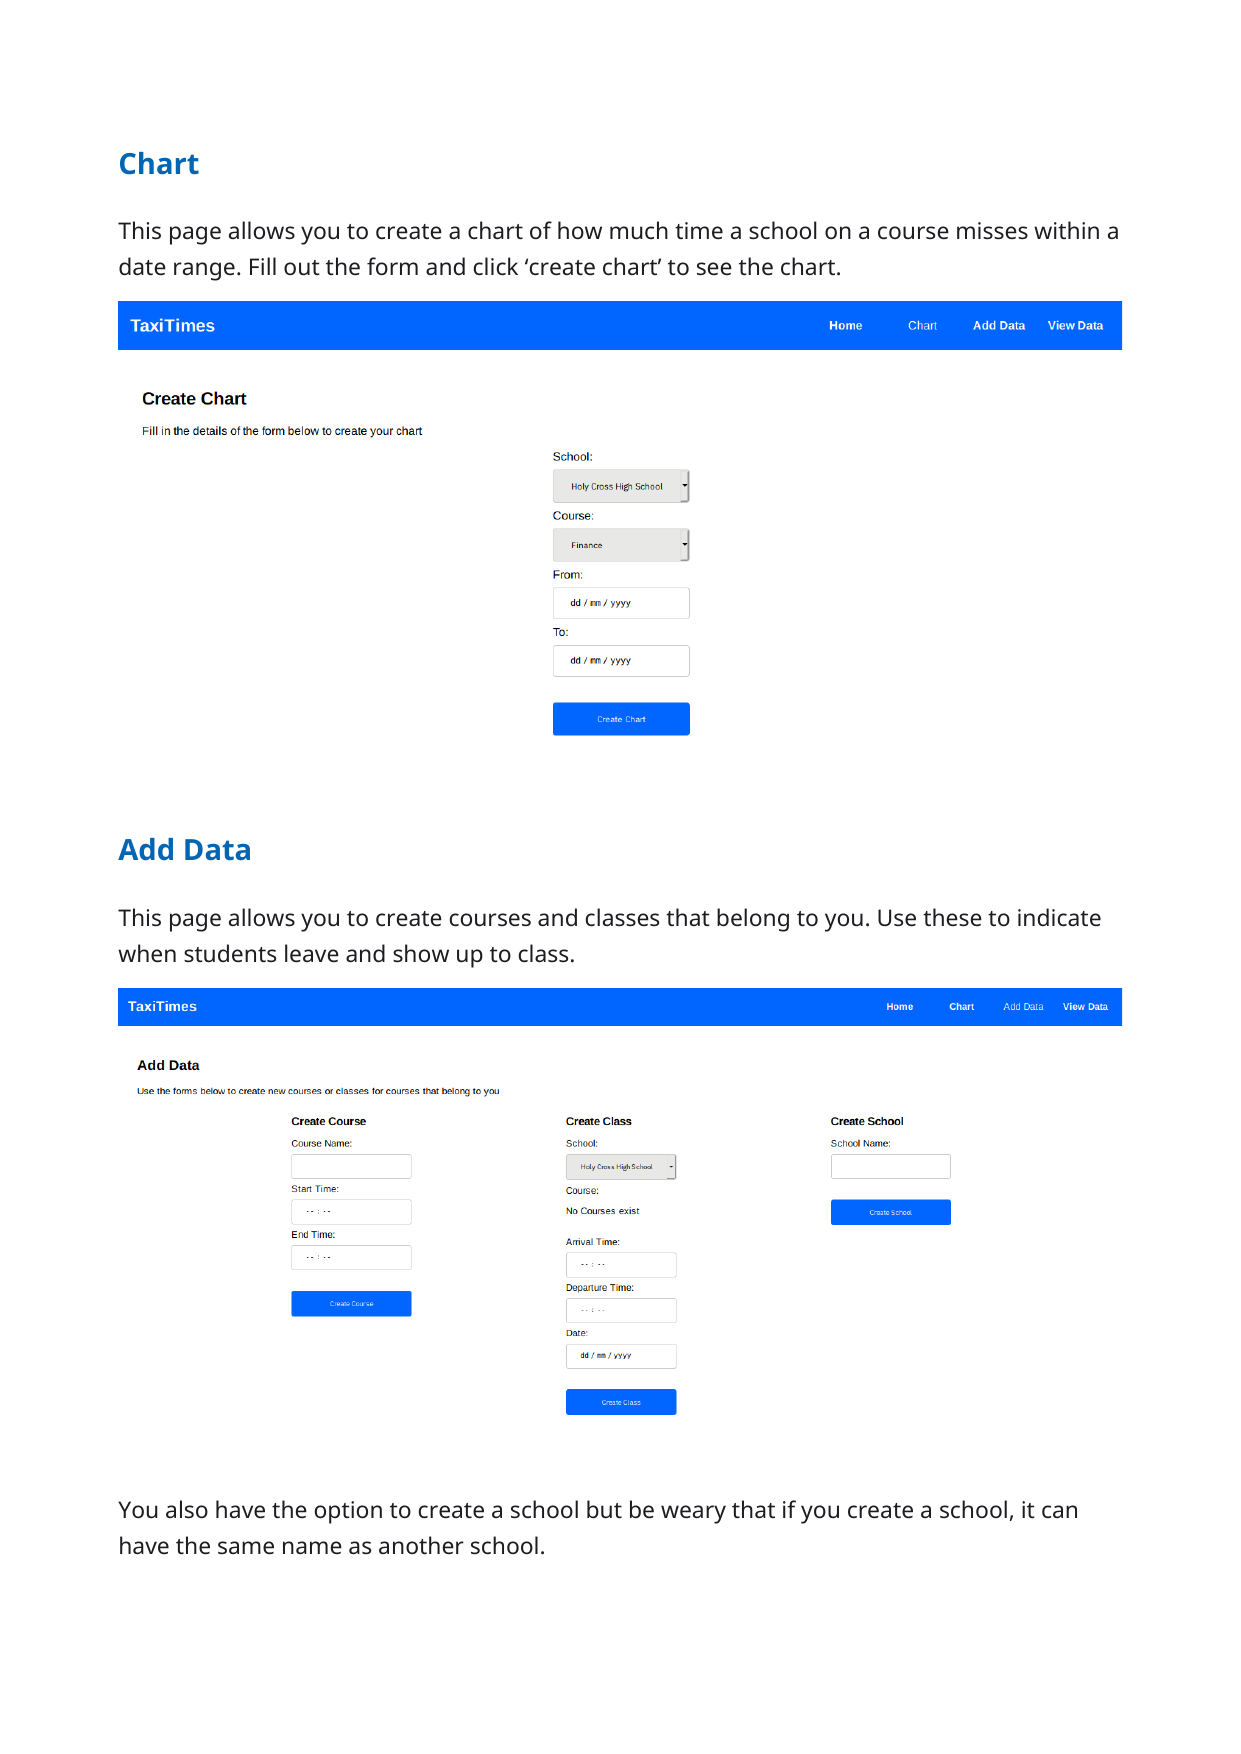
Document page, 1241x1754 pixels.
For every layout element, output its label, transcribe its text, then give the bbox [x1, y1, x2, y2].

picture [118, 988, 1123, 1439]
picture [118, 301, 1123, 750]
text This page allows you to create a chart of how much time a school on a course misses within a date range. Fill out the form and click ‘create chart’ to see the chart. [118, 215, 1122, 282]
subtitle Add Data [118, 830, 1122, 869]
subtitle Chart [118, 143, 1122, 183]
text You also have the option to create a school but be weary that if you create a school, it can have the same name as another school. [118, 1494, 1122, 1561]
text This page allows you to create courses and classes that belong to you. Use these to indicate when students leave and show up to class. [118, 902, 1122, 969]
